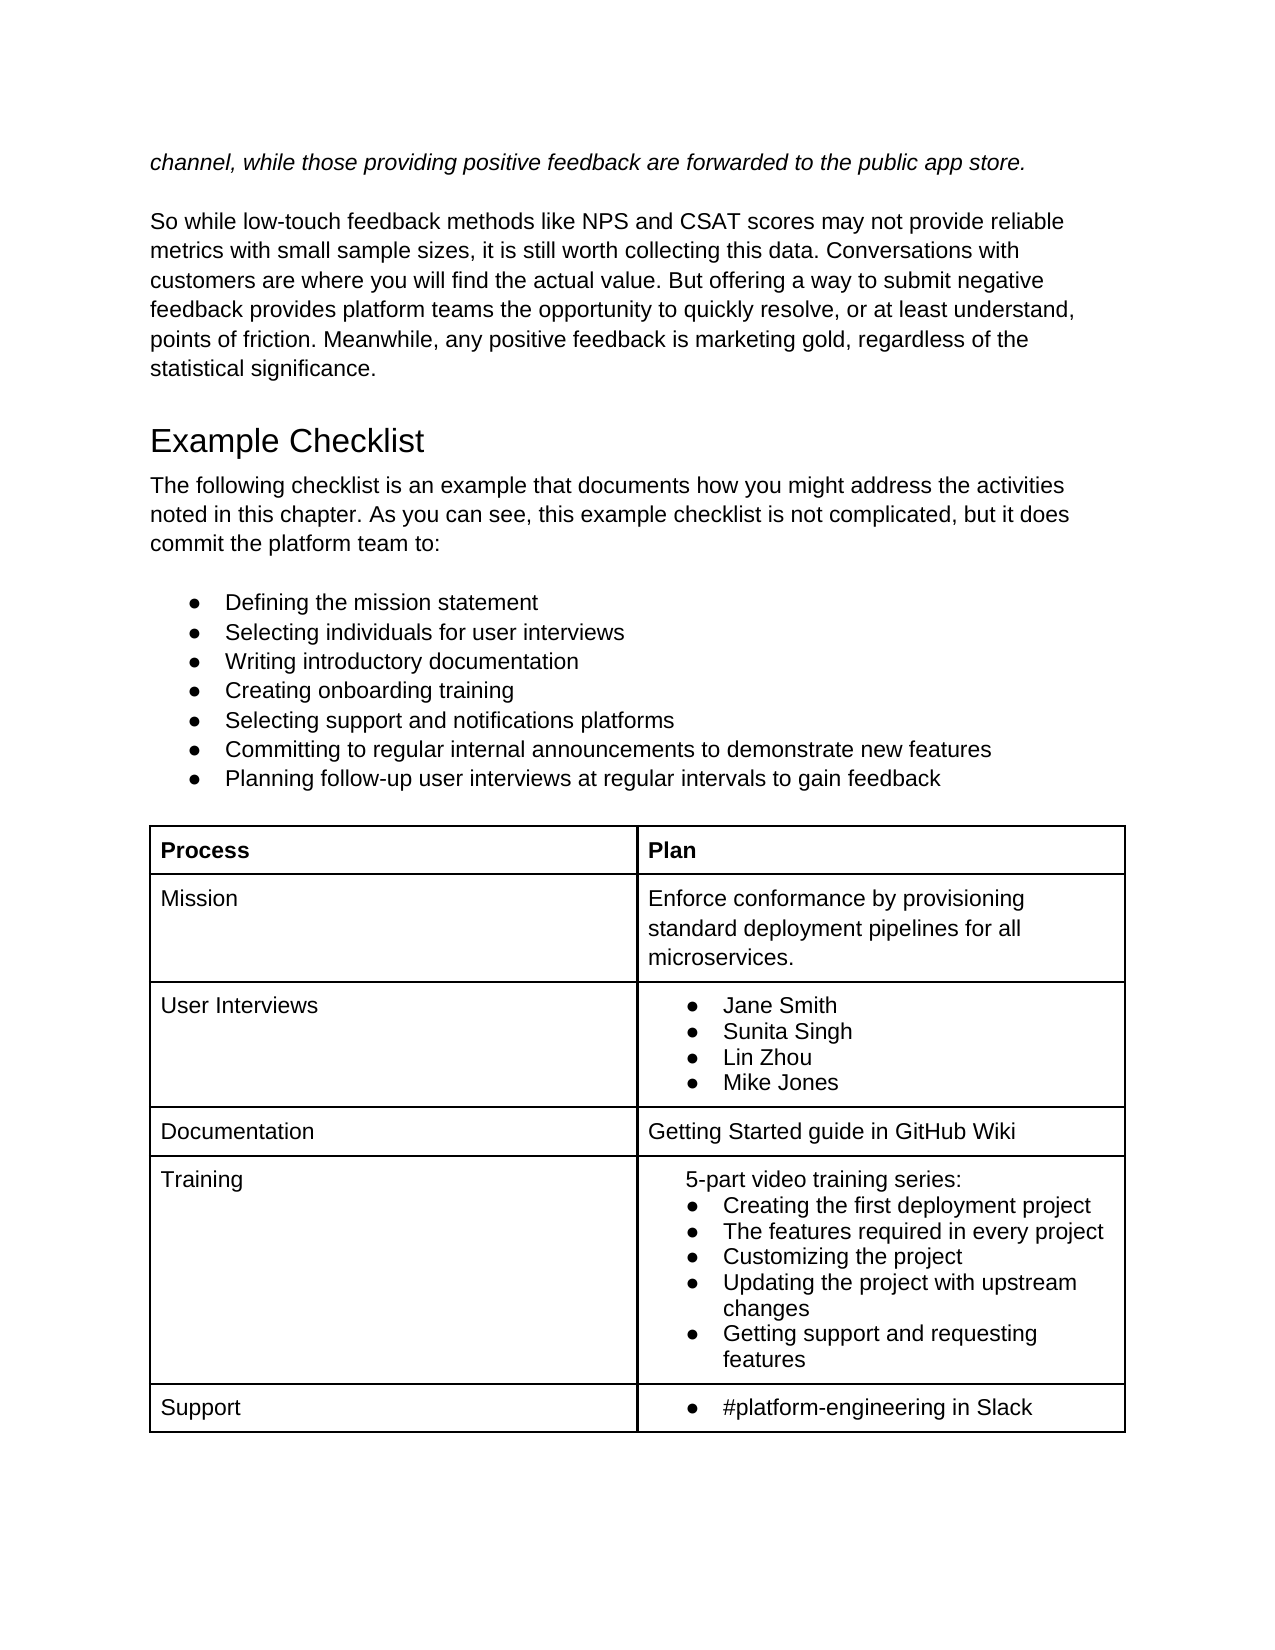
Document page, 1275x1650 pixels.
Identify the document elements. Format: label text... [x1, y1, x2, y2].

table_header Plan [639, 827, 1124, 873]
table_cell Getting Started guide in GitHub Wiki [639, 1108, 1124, 1154]
table_cell Training [151, 1157, 636, 1382]
text channel, while those providing positive feedback are forwarded to the public app store. [150, 150, 1125, 176]
table_cell Enforce conformance by provisioning standard deployment pipelines for all microservices. [639, 875, 1124, 981]
table_header Process [151, 827, 636, 873]
list Planning follow-up user interviews at regular intervals to gain feedback [187, 766, 1125, 792]
list Writing introductory documentation [187, 648, 1125, 674]
list Creating onboarding training [187, 678, 1125, 703]
table_cell Mission [151, 875, 636, 981]
list Selecting support and notifications platforms [187, 707, 1125, 733]
table_cell #platform-engineering in Slack [639, 1385, 1124, 1431]
text The following checklist is an example that documents how you might address the activities noted in this chapter. As you can see, this example checklist is not complicated, but it does commit the platform team to: [150, 472, 1125, 557]
table_cell 5-part video training series: Creating the first deployment project The features required in every project Customizing the project Updating the project with upstream changes Getting support and requesting features [639, 1157, 1124, 1382]
subtitle Example Checklist [150, 422, 1125, 460]
list Defining the mission statement [187, 590, 1125, 615]
text So while low-touch feedback methods like NPS and CSAT scores may not provide reliable metrics with small sample sizes, it is still worth collecting this data. Conversations with customers are where you will find the actual value. But offering a way to submit negative feedback provides platform teams the opportunity to quickly resolve, or at least understand, points of friction. Meanwhile, any positive feedback is marketing gold, regardless of the statistical significance. [150, 209, 1125, 381]
list Selecting individuals for user interviews [187, 619, 1125, 645]
list Committing to regular internal announcements to demonstrate new features [187, 737, 1125, 762]
table_cell Documentation [151, 1108, 636, 1154]
table_cell Support [151, 1385, 636, 1431]
table_cell User Interviews [151, 983, 636, 1106]
table_cell Jane Smith Sunita Singh Lin Zhou Mike Jones [639, 983, 1124, 1106]
